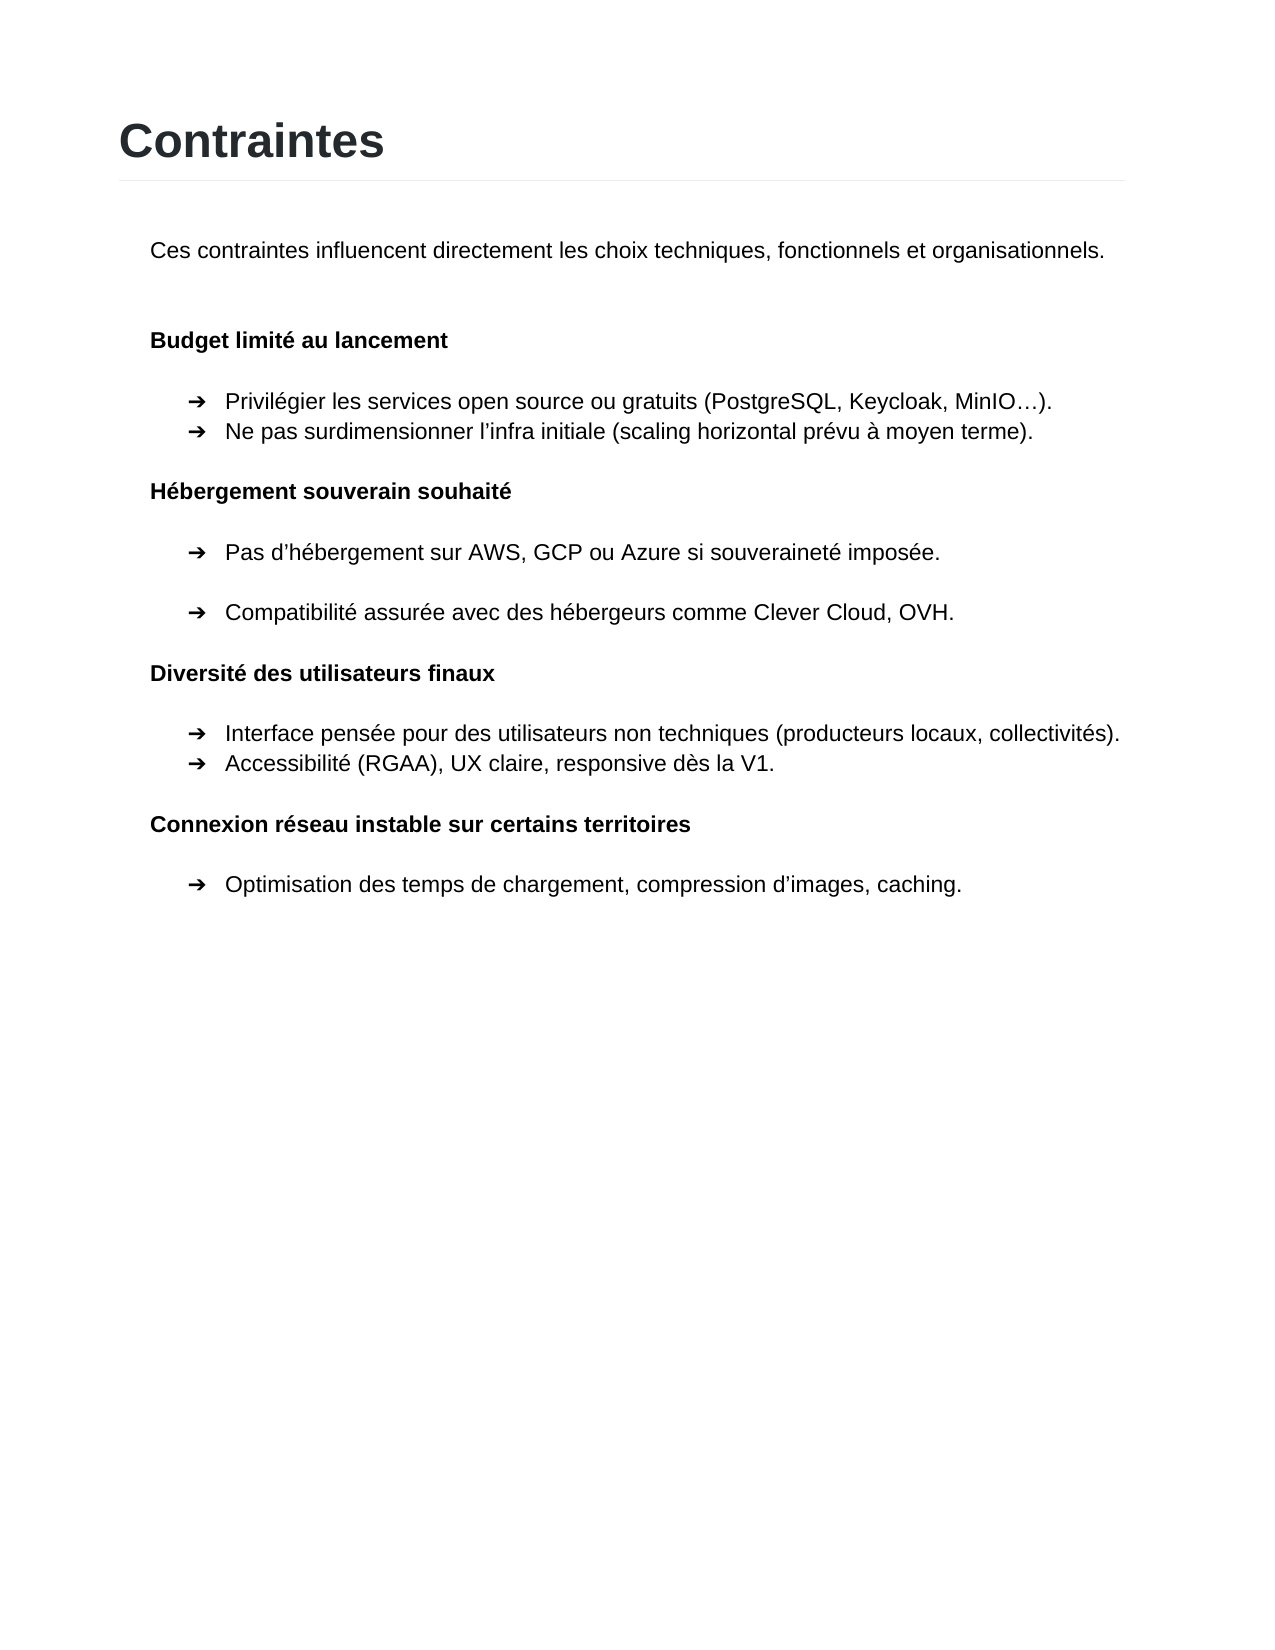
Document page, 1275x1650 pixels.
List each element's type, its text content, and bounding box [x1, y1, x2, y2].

list Interface pensée pour des utilisateurs non techniques (producteurs locaux, collectivités). [187, 720, 1125, 746]
subtitle Contraintes [119, 112, 1125, 180]
list Pas d’hébergement sur AWS, GCP ou Azure si souveraineté imposée. [187, 539, 1125, 595]
text Budget limité au lancement [150, 327, 1125, 353]
text Ces contraintes influencent directement les choix techniques, fonctionnels et organisationnels. [150, 237, 1125, 263]
list Optimisation des temps de chargement, compression d’images, caching. [187, 871, 1125, 897]
list Compatibilité assurée avec des hébergeurs comme Clever Cloud, OVH. [187, 599, 1125, 656]
text Hébergement souverain souhaité [150, 478, 1125, 504]
text Diversité des utilisateurs finaux [150, 659, 1125, 716]
list Ne pas surdimensionner l’infra initiale (scaling horizontal prévu à moyen terme). [187, 418, 1125, 474]
list Privilégier les services open source ou gratuits (PostgreSQL, Keycloak, MinIO…). [187, 388, 1125, 414]
text Connexion réseau instable sur certains territoires [150, 811, 1125, 837]
list Accessibilité (RGAA), UX claire, responsive dès la V1. [187, 750, 1125, 807]
